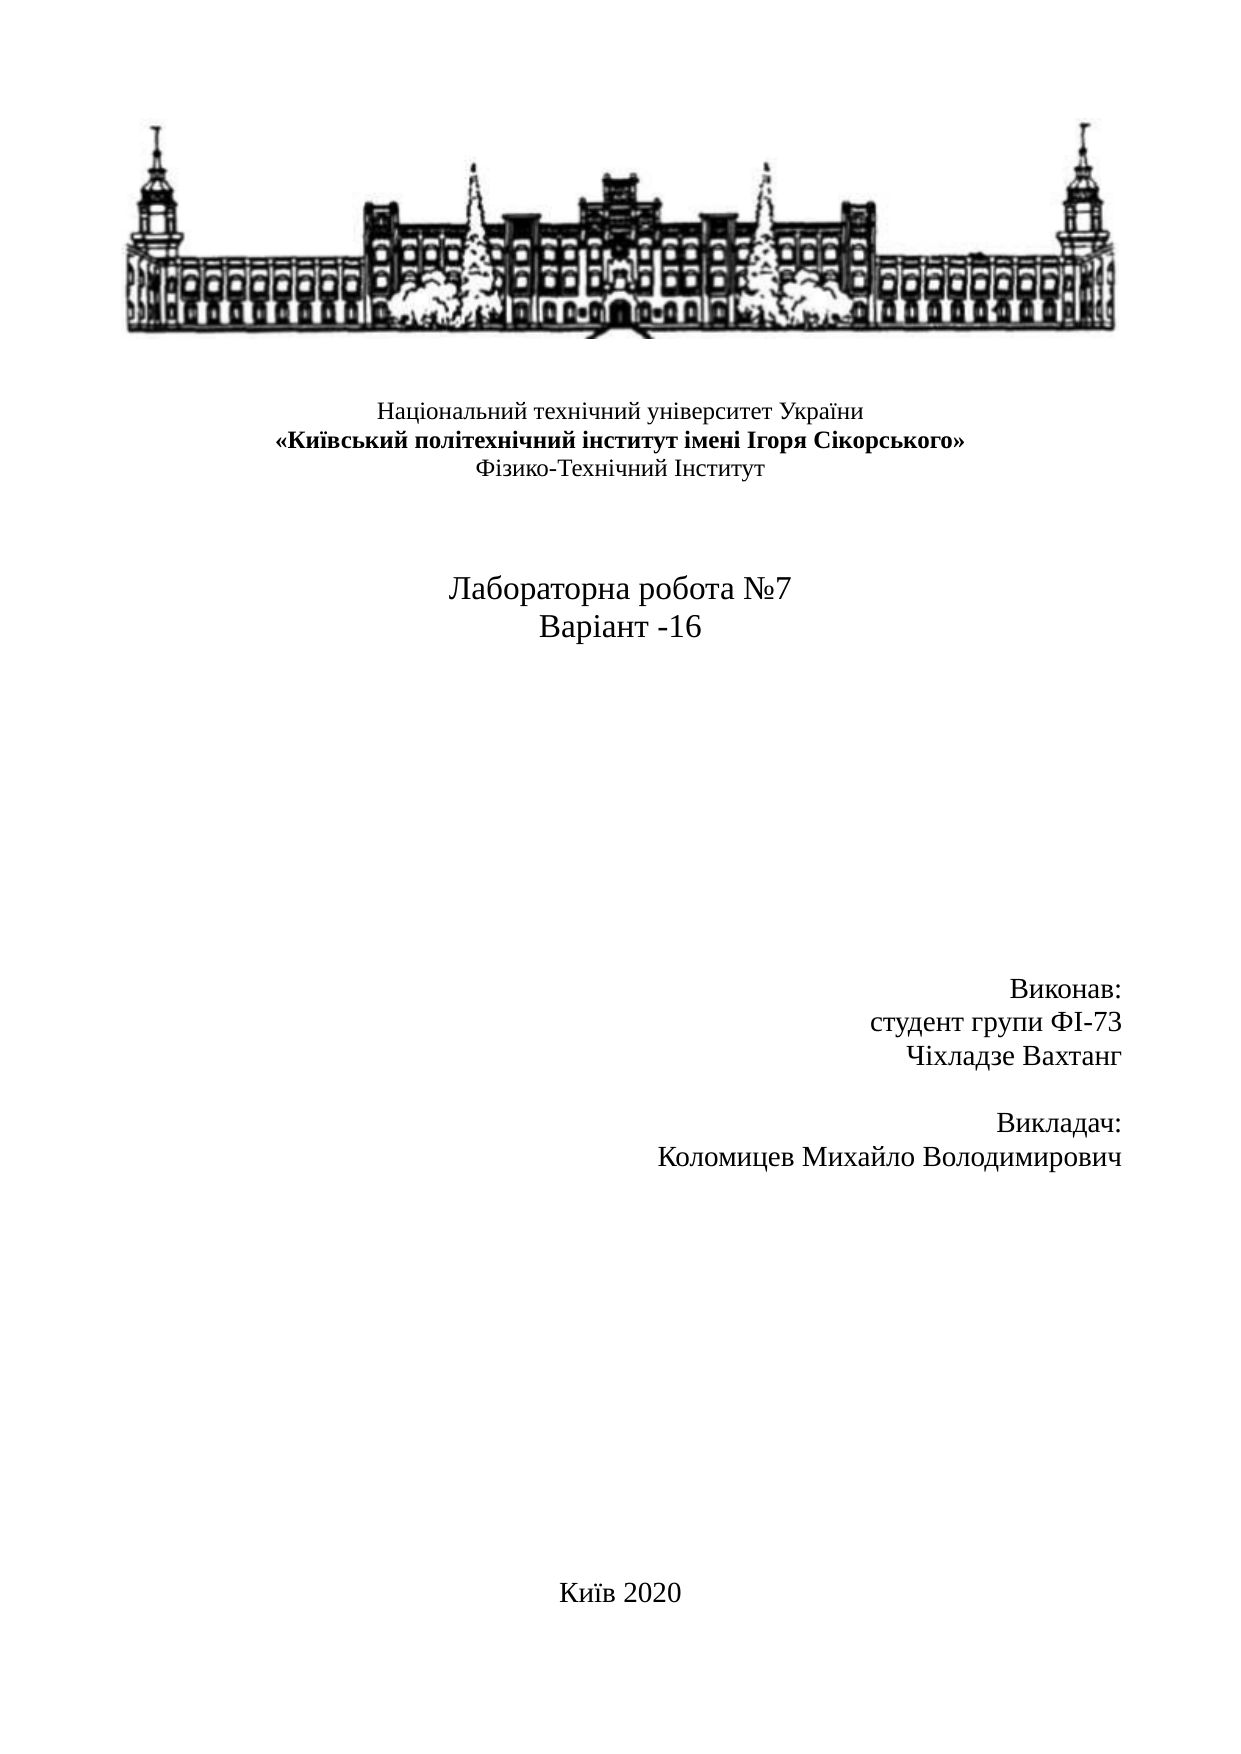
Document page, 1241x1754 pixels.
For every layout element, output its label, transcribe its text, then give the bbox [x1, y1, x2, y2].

text Виконав: [118, 971, 1122, 1004]
text Варіант -16 [118, 607, 1122, 645]
text Національний технічний університет України «Київський полiтехнiчний iнститут імені Ігоря Сікорського» [118, 396, 1122, 453]
text Викладач: [118, 1105, 1122, 1139]
picture [121, 118, 1120, 339]
text Коломицев Михайло Володимирович [118, 1139, 1122, 1172]
text Київ 2020 [118, 1575, 1122, 1608]
text Чіхладзе Вахтанг [118, 1038, 1122, 1072]
text Фізико-Технічний Інститут [118, 453, 1122, 482]
text студент групи ФІ-73 [118, 1004, 1122, 1038]
text Лабораторна робота №7 [118, 568, 1122, 607]
